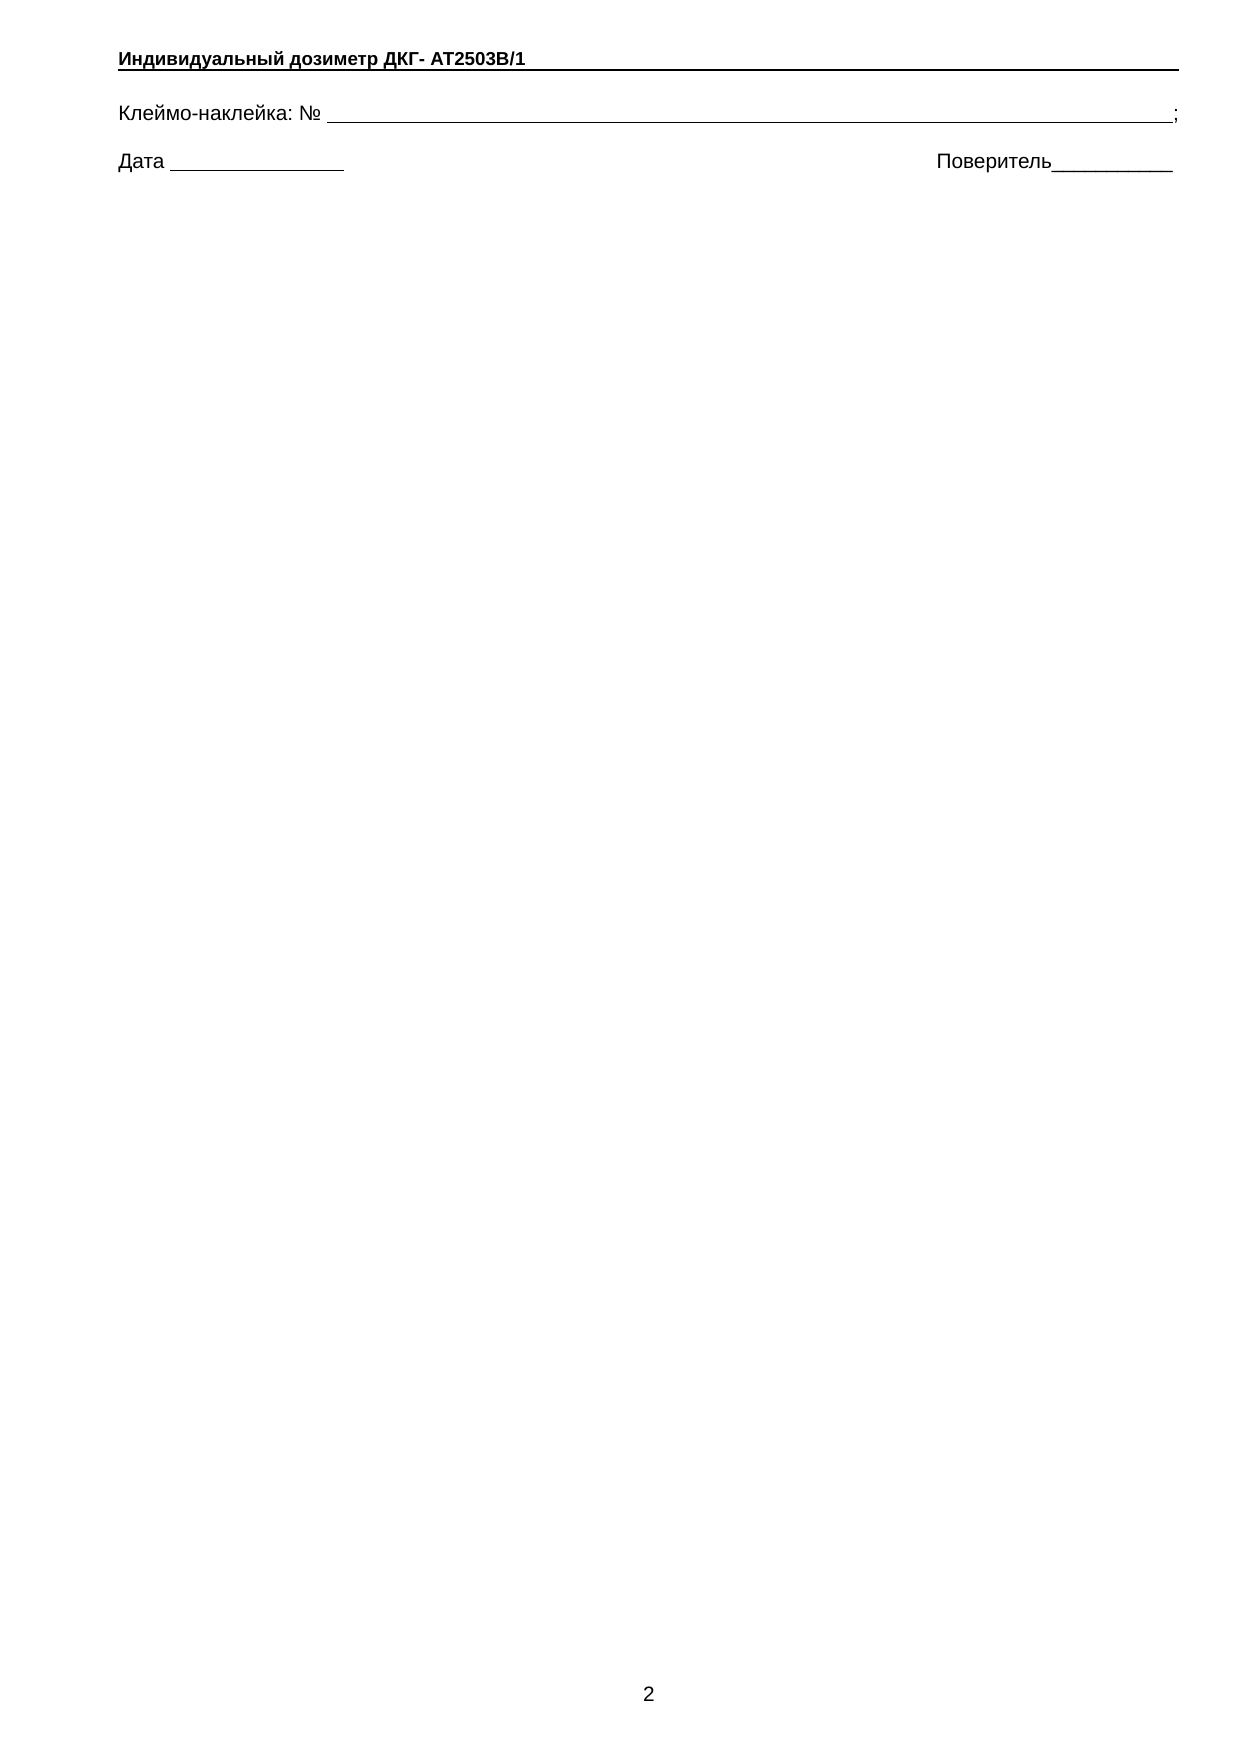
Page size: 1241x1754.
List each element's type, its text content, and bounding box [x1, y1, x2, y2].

text Дата Поверитель [118, 149, 1179, 173]
text Клеймо-наклейка: № ; [118, 101, 1179, 125]
